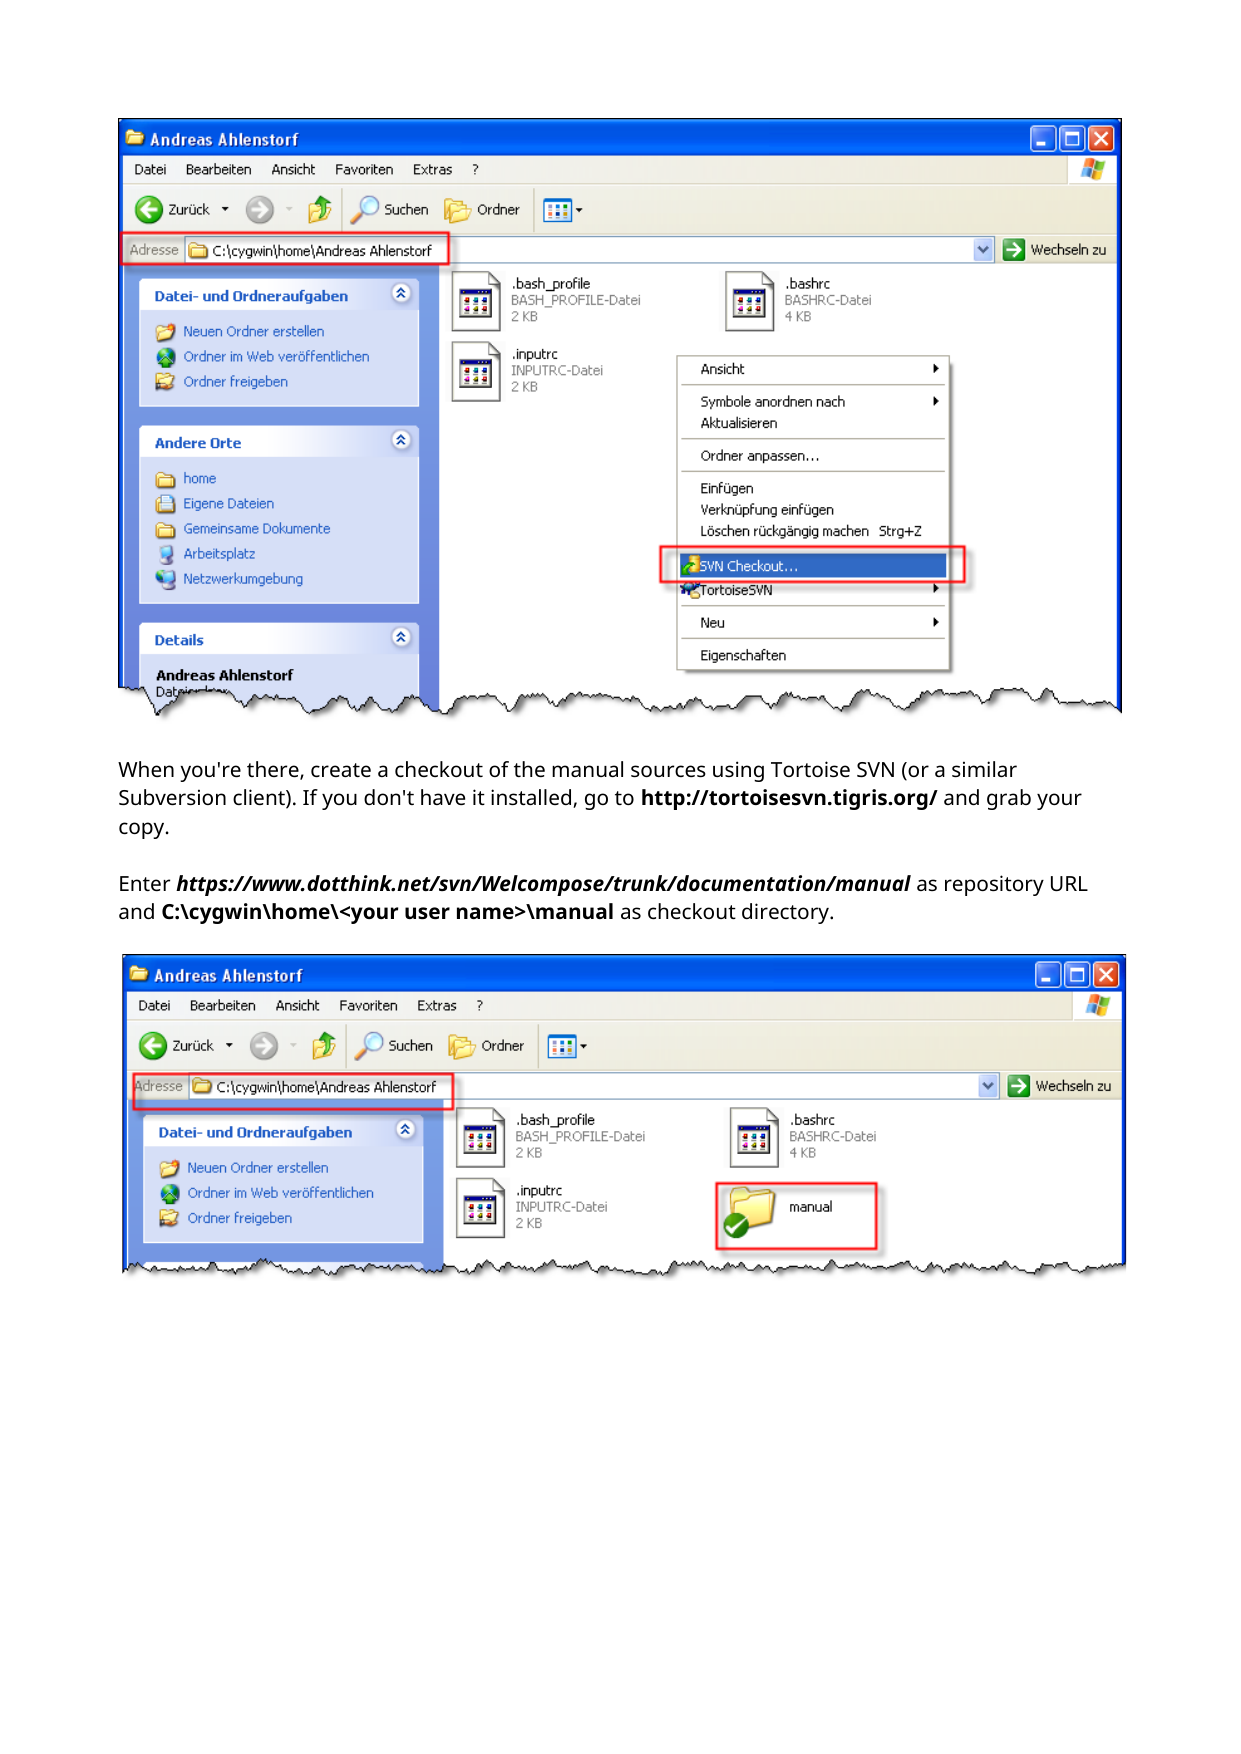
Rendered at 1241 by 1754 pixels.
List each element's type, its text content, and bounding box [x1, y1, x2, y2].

text Enter https://www.dotthink.net/svn/Welcompose/trunk/documentation/manual as repository URL and C:\cygwin\home\<your user name>\manual as checkout directory. [118, 869, 1122, 926]
picture [122, 954, 1127, 1281]
text When you're there, create a checkout of the manual sources using Tortoise SVN (or a similar Subversion client). If you don't have it installed, go to http://tortoisesvn.tigris.org/ and grab your copy. [118, 755, 1122, 840]
picture [118, 118, 1122, 727]
